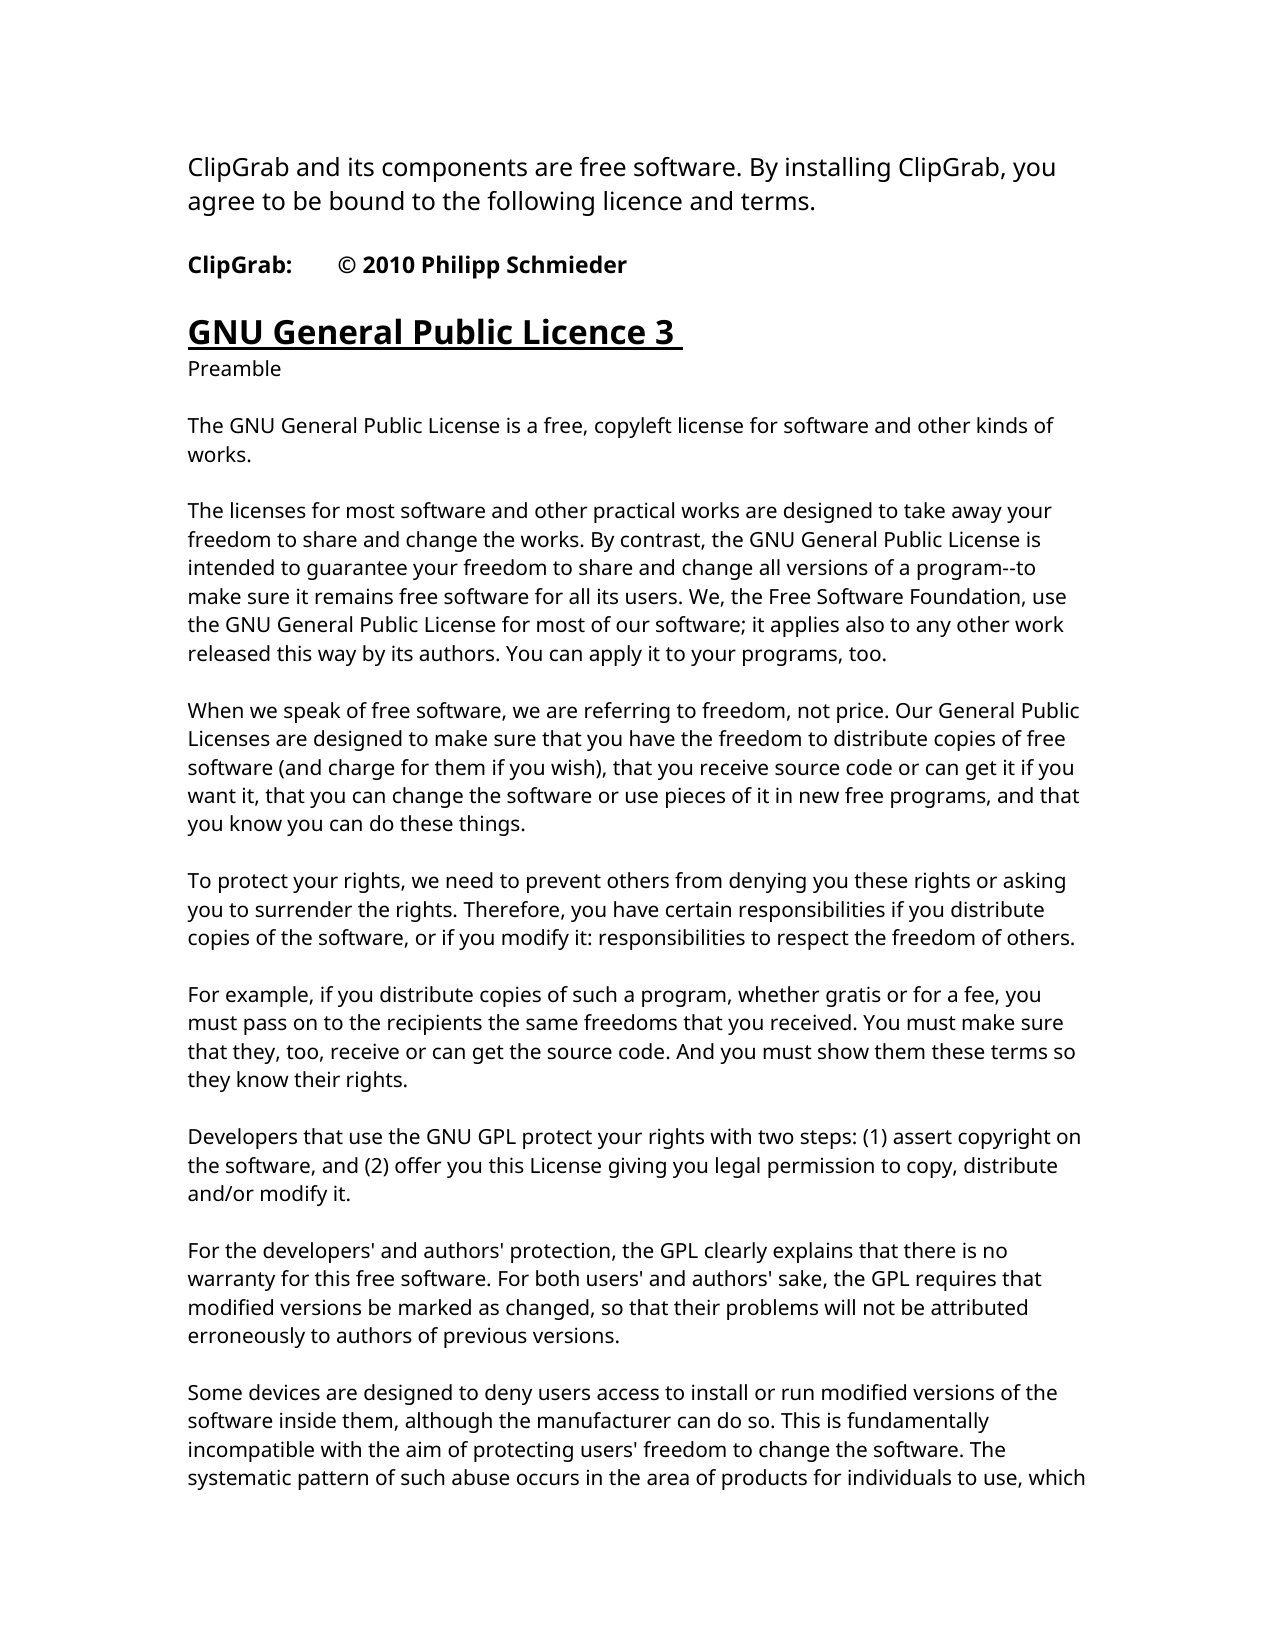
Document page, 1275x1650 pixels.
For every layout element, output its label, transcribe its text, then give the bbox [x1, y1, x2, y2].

text When we speak of free software, we are referring to freedom, not price. Our General Public Licenses are designed to make sure that you have the freedom to distribute copies of free software (and charge for them if you wish), that you receive source code or can get it if you want it, that you can change the software or use pieces of it in new free programs, and that you know you can do these things. [187, 696, 1087, 838]
text Some devices are designed to deny users access to install or run modified versions of the software inside them, although the manufacturer can do so. This is fundamentally incompatible with the aim of protecting users' freedom to change the software. The systematic pattern of such abuse occurs in the area of products for individuals to use, which [187, 1378, 1087, 1492]
text Developers that use the GNU GPL protect your rights with two steps: (1) assert copyright on the software, and (2) offer you this License giving you legal permission to copy, distribute and/or modify it. [187, 1122, 1087, 1208]
text The licenses for most software and other practical works are designed to take away your freedom to share and change the works. By contrast, the GNU General Public License is intended to guarantee your freedom to share and change all versions of a program--to make sure it remains free software for all its users. We, the Free Software Foundation, use the GNU General Public License for most of our software; it applies also to any other work released this way by its authors. You can apply it to your programs, too. [187, 497, 1087, 667]
text ClipGrab: © 2010 Philipp Schmieder [187, 249, 1087, 281]
text Preamble [187, 354, 1087, 383]
text For example, if you distribute copies of such a program, whether gratis or for a fee, you must pass on to the recipients the same freedoms that you received. You must make sure that they, too, receive or can get the source code. And you must show them these terms so they know their rights. [187, 980, 1087, 1094]
text The GNU General Public License is a free, copyleft license for software and other kinds of works. [187, 411, 1087, 468]
text ClipGrab and its components are free software. By installing ClipGrab, you agree to be bound to the following licence and terms. [187, 150, 1087, 218]
text For the developers' and authors' protection, the GPL clearly explains that there is no warranty for this free software. For both users' and authors' sake, the GPL requires that modified versions be marked as changed, so that their problems will not be attributed erroneously to authors of previous versions. [187, 1236, 1087, 1350]
text To protect your rights, we need to prevent others from denying you these rights or asking you to surrender the rights. Therefore, you have certain responsibilities if you distribute copies of the software, or if you modify it: responsibilities to respect the freedom of others. [187, 866, 1087, 952]
text GNU General Public Licence 3 [187, 309, 1087, 354]
